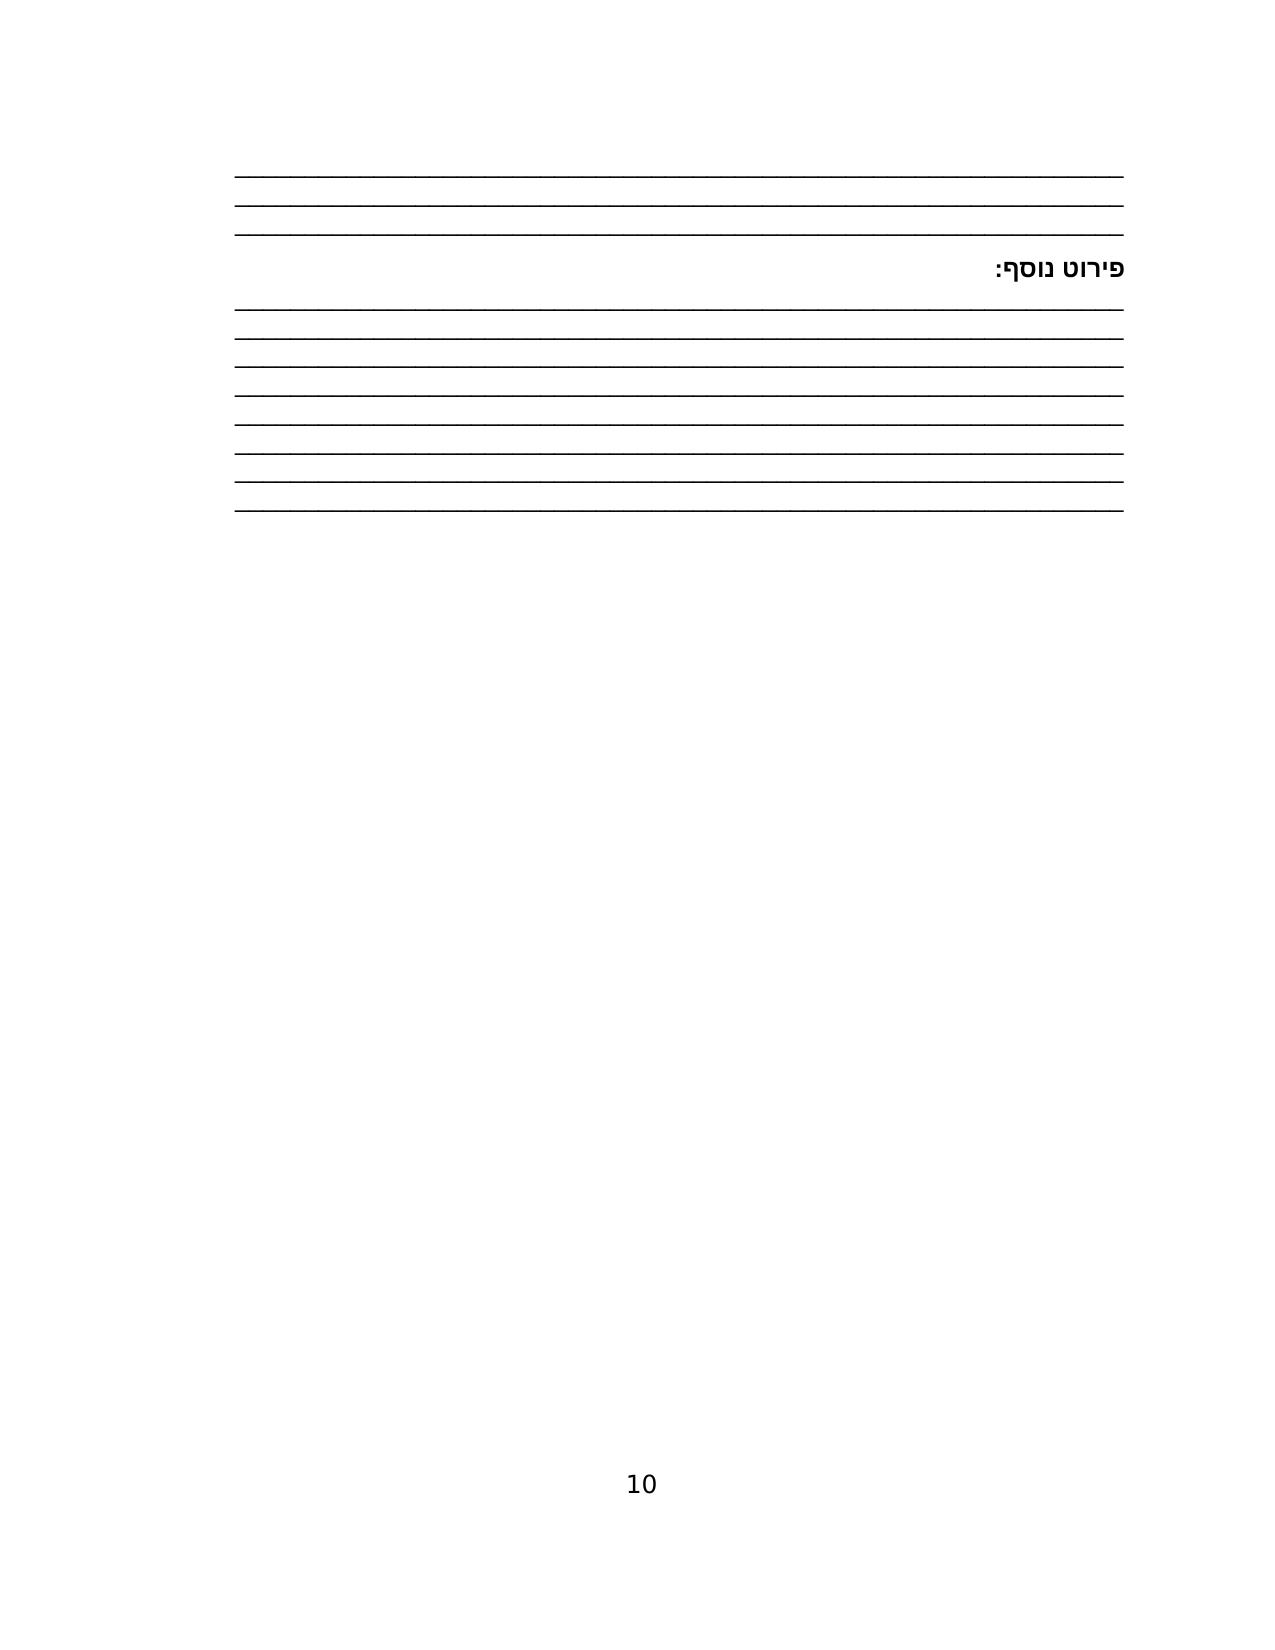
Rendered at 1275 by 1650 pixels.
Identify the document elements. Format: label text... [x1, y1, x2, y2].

text ________________________________________________________________ ________________________________________________________________ ________________________________________________________________ [150, 150, 1125, 236]
text פירוט נוסף: ________________________________________________________________ ________________________________________________________________ ________________________________________________________________ ________________________________________________________________ ________________________________________________________________ ________________________________________________________________ ________________________________________________________________ ________________________________________________________________ [150, 254, 1125, 513]
